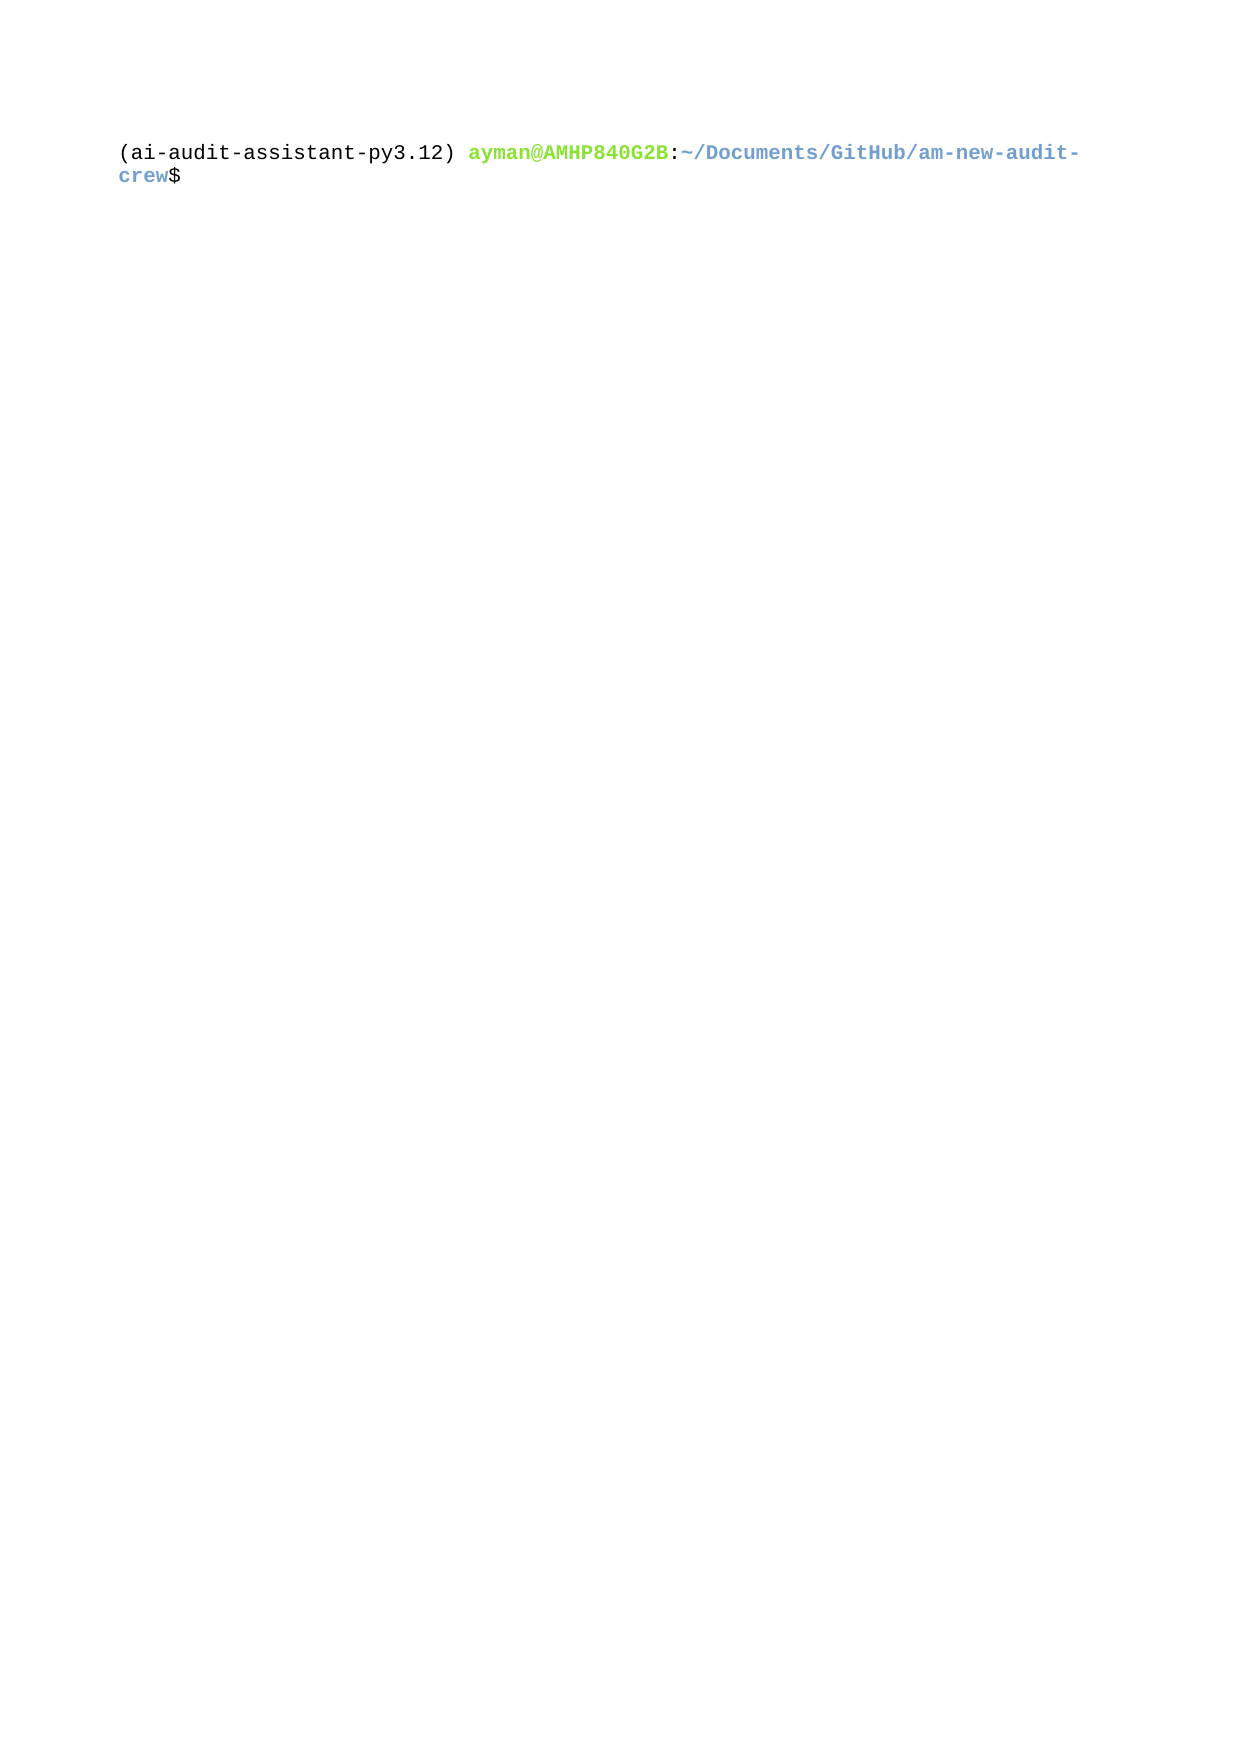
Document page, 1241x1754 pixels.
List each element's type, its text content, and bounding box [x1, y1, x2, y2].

text (ai-audit-assistant-py3.12) ayman@AMHP840G2B:~/Documents/GitHub/am-new-audit-crew$ [118, 142, 1122, 189]
